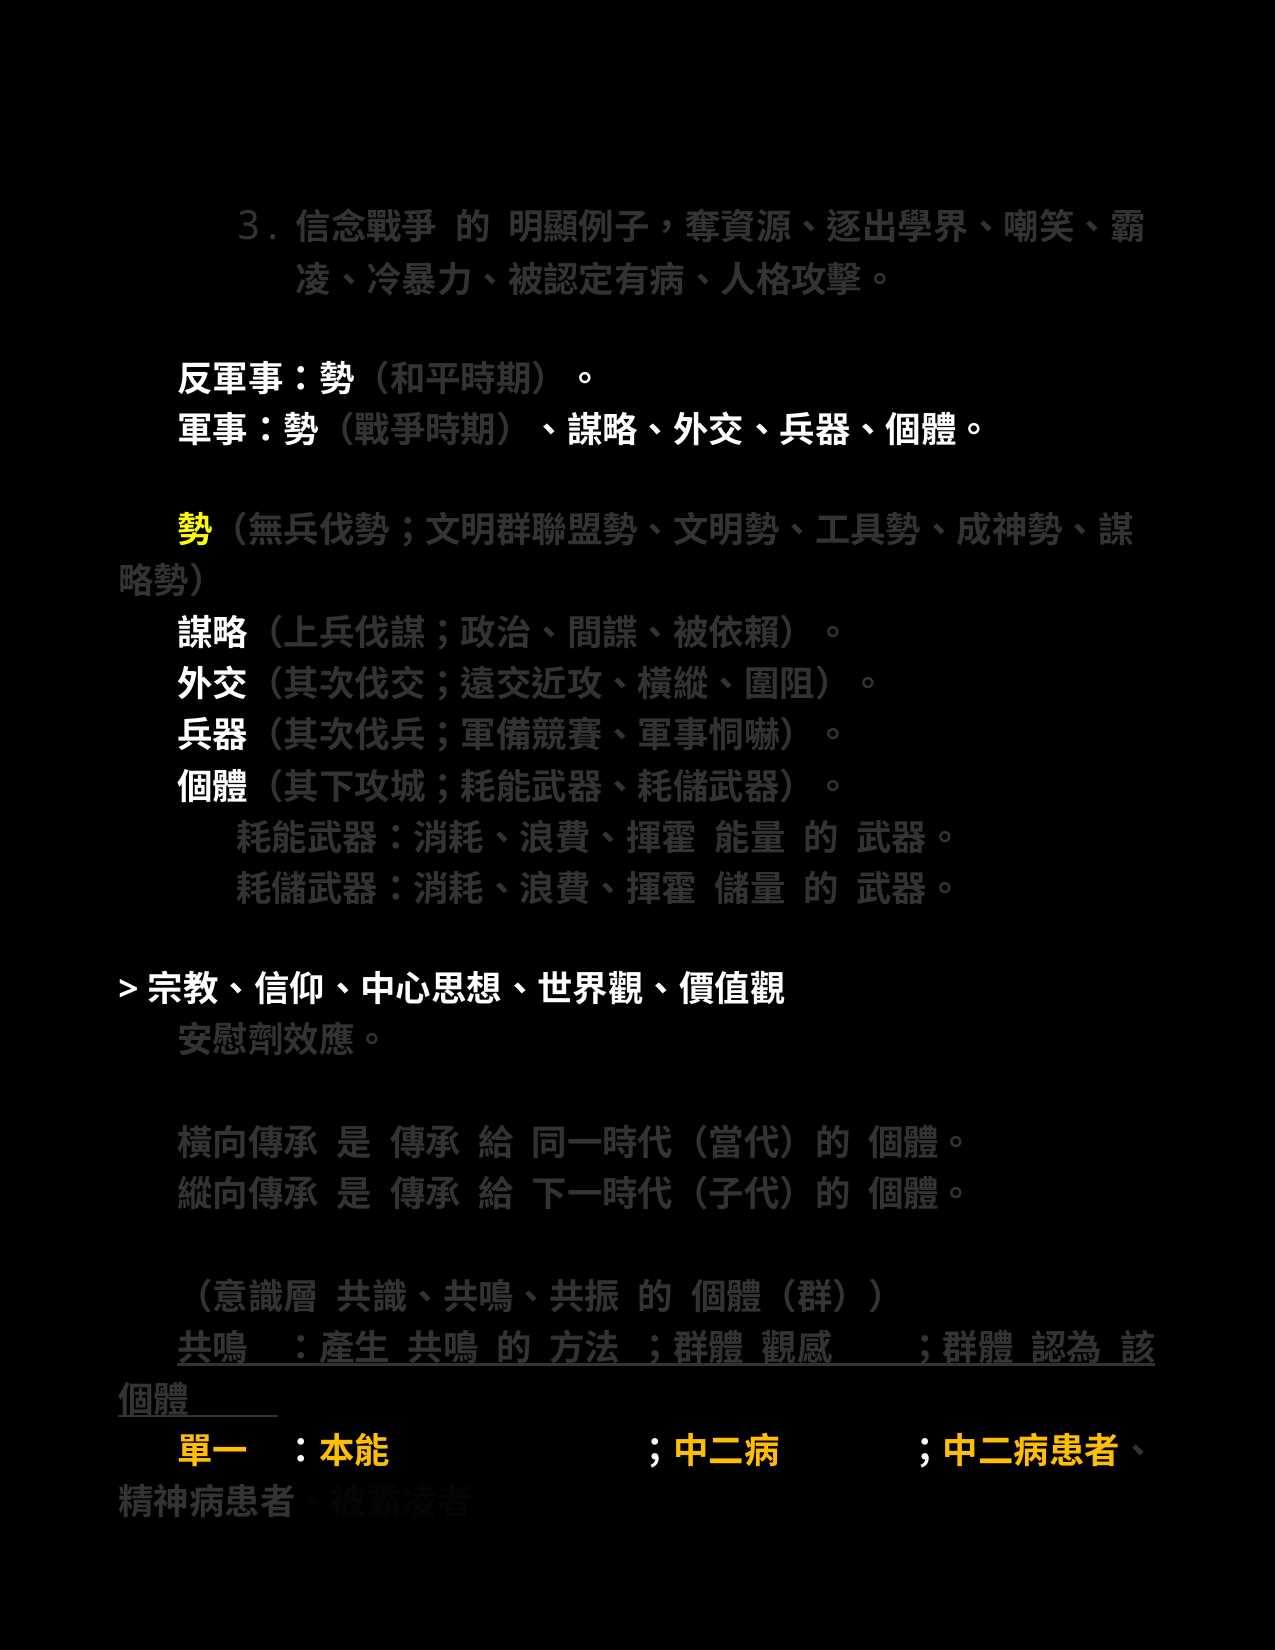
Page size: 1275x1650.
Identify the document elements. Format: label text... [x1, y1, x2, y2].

text 橫向傳承 是 傳承 給 同一時代（當代）的 個體。 [118, 1114, 1157, 1166]
text （單一 的 明顯例子 是 哥白尼、尼古拉特斯拉、理查德朱威爾） [118, 1063, 1157, 1114]
text （意識層 共識、共鳴、共振 的 個體（群）） [118, 1268, 1157, 1319]
text 耗能武器：消耗、浪費、揮霍 能量 的 武器。 [118, 809, 1157, 861]
text 縱向傳承 是 傳承 給 下一時代（子代）的 個體。 [118, 1166, 1157, 1217]
text 兵器（其次伐兵；軍備競賽、軍事恫嚇）。 [118, 707, 1157, 758]
text 耗儲武器：消耗、浪費、揮霍 儲量 的 武器。 [118, 861, 1157, 912]
text （一小群 的 明顯例子 是 布魯諾 與 伽利略） [118, 1217, 1157, 1268]
list 信念戰爭 的 明顯例子，奪資源、逐出學界、嘲笑、霸凌、冷暴力、被認定有病、人格攻擊。 [236, 196, 1157, 302]
text 單一 ：本能 ；中二病 ；中二病患者、精神病患者、被霸凌者 [118, 1422, 1157, 1525]
text 勢（無兵伐勢；文明群聯盟勢、文明勢、工具勢、成神勢、謀略勢） [118, 501, 1157, 604]
text 謀略（上兵伐謀；政治、間諜、被依賴）。 [118, 604, 1157, 655]
text > 宗教、信仰、中心思想、世界觀、價值觀 [118, 960, 1157, 1012]
text 外交（其次伐交；遠交近攻、橫縱、圍阻）。 [118, 655, 1157, 707]
text 軍事：勢（戰爭時期）、謀略、外交、兵器、個體。 [118, 402, 1157, 453]
text 反軍事：勢（和平時期）。 [118, 350, 1157, 402]
text 共鳴 ：產生 共鳴 的 方法 ；群體 觀感 ；群體 認為 該個體 [118, 1319, 1157, 1422]
text 安慰劑效應。 [118, 1012, 1157, 1063]
text 個體（其下攻城；耗能武器、耗儲武器）。 [118, 758, 1157, 809]
